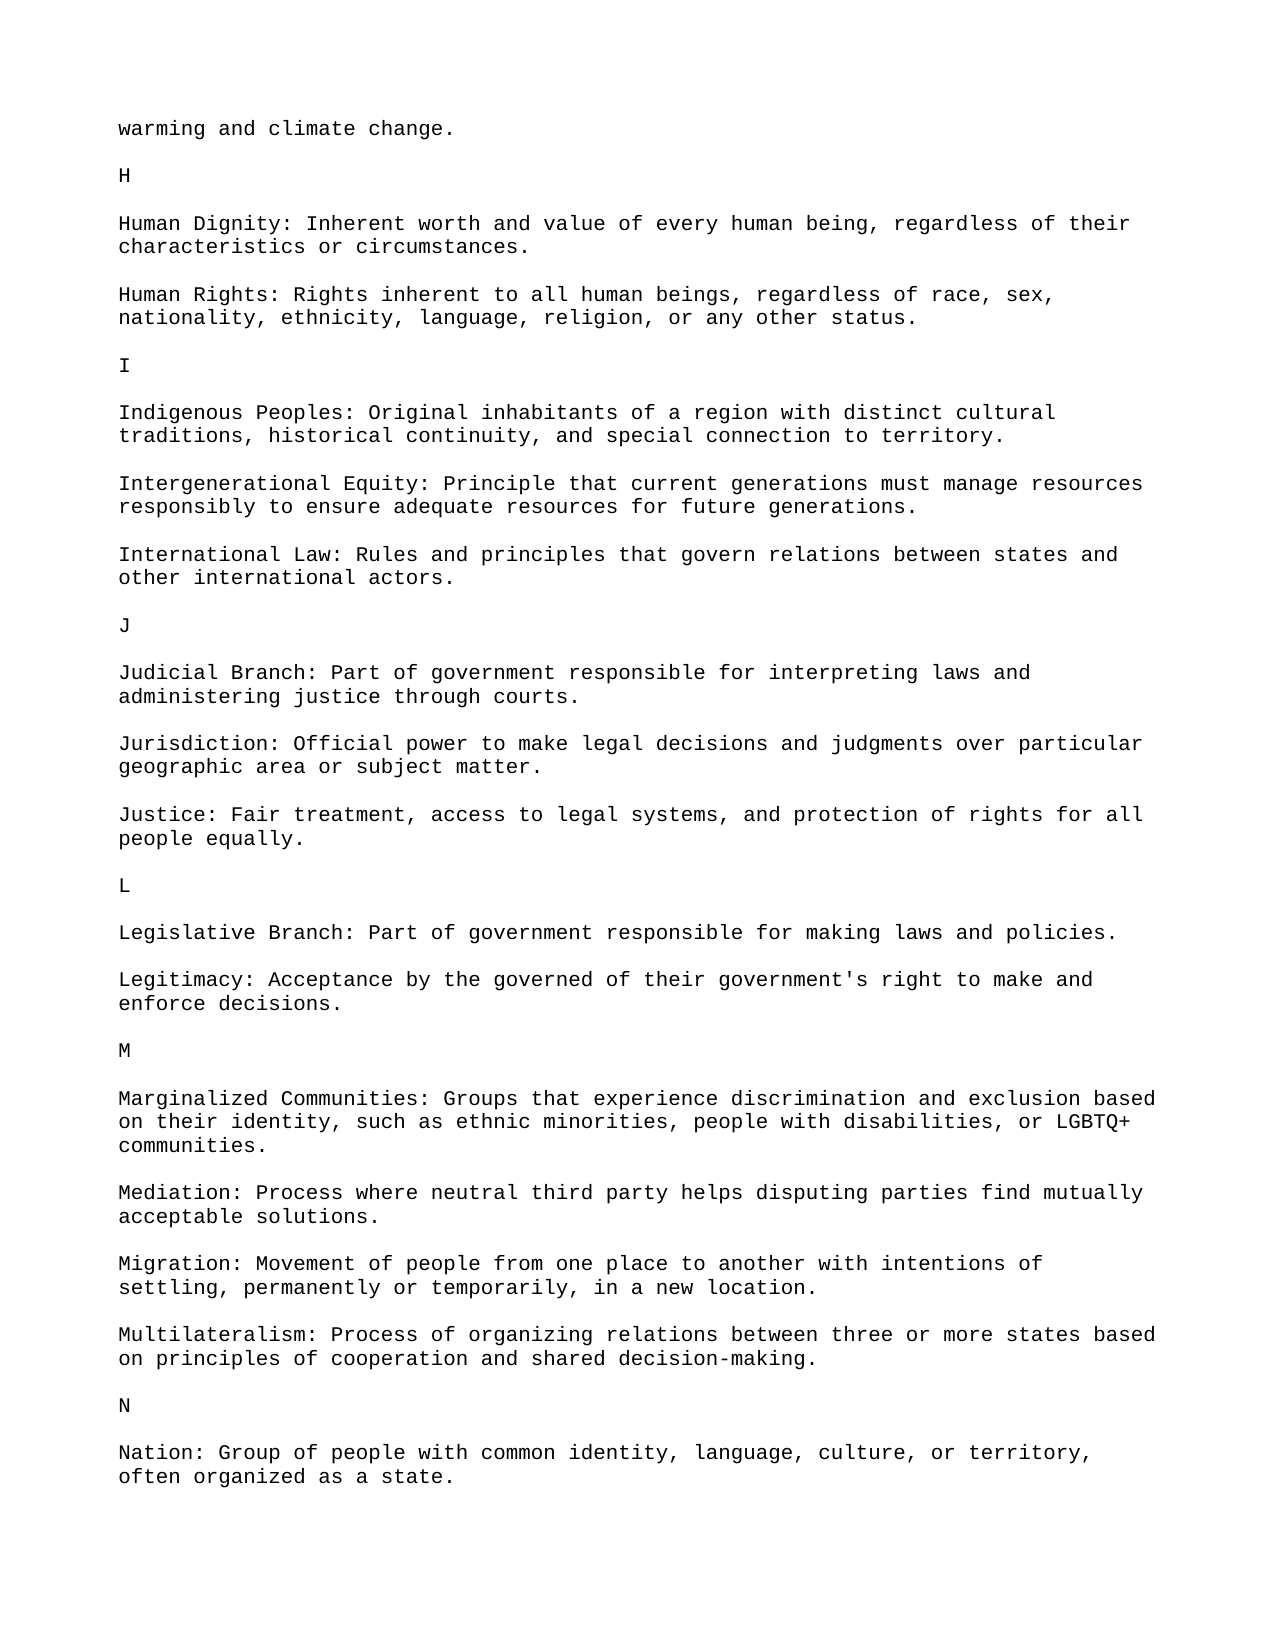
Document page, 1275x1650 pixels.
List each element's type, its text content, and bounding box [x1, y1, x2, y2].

text J [118, 615, 1157, 638]
text Nation: Group of people with common identity, language, culture, or territory, often organized as a state. [118, 1442, 1157, 1489]
text Multilateralism: Process of organizing relations between three or more states based on principles of cooperation and shared decision-making. [118, 1324, 1157, 1371]
text Marginalized Communities: Groups that experience discrimination and exclusion based on their identity, such as ethnic minorities, people with disabilities, or LGBTQ+ communities. [118, 1088, 1157, 1158]
text warming and climate change. [118, 118, 1157, 142]
text Intergenerational Equity: Principle that current generations must manage resources responsibly to ensure adequate resources for future generations. [118, 473, 1157, 520]
text International Law: Rules and principles that govern relations between states and other international actors. [118, 544, 1157, 591]
text Indigenous Peoples: Original inhabitants of a region with distinct cultural traditions, historical continuity, and special connection to territory. [118, 402, 1157, 449]
text Legislative Branch: Part of government responsible for making laws and policies. [118, 922, 1157, 946]
text Mediation: Process where neutral third party helps disputing parties find mutually acceptable solutions. [118, 1182, 1157, 1229]
text I [118, 354, 1157, 378]
text Migration: Movement of people from one place to another with intentions of settling, permanently or temporarily, in a new location. [118, 1253, 1157, 1300]
text Human Rights: Rights inherent to all human beings, regardless of race, sex, nationality, ethnicity, language, religion, or any other status. [118, 284, 1157, 331]
text Jurisdiction: Official power to make legal decisions and judgments over particular geographic area or subject matter. [118, 733, 1157, 780]
text M [118, 1040, 1157, 1064]
text L [118, 875, 1157, 898]
text Legitimacy: Acceptance by the governed of their government's right to make and enforce decisions. [118, 969, 1157, 1017]
text Human Dignity: Inherent worth and value of every human being, regardless of their characteristics or circumstances. [118, 213, 1157, 260]
text H [118, 165, 1157, 189]
text Justice: Fair treatment, access to legal systems, and protection of rights for all people equally. [118, 804, 1157, 851]
text Judicial Branch: Part of government responsible for interpreting laws and administering justice through courts. [118, 662, 1157, 709]
text N [118, 1395, 1157, 1419]
